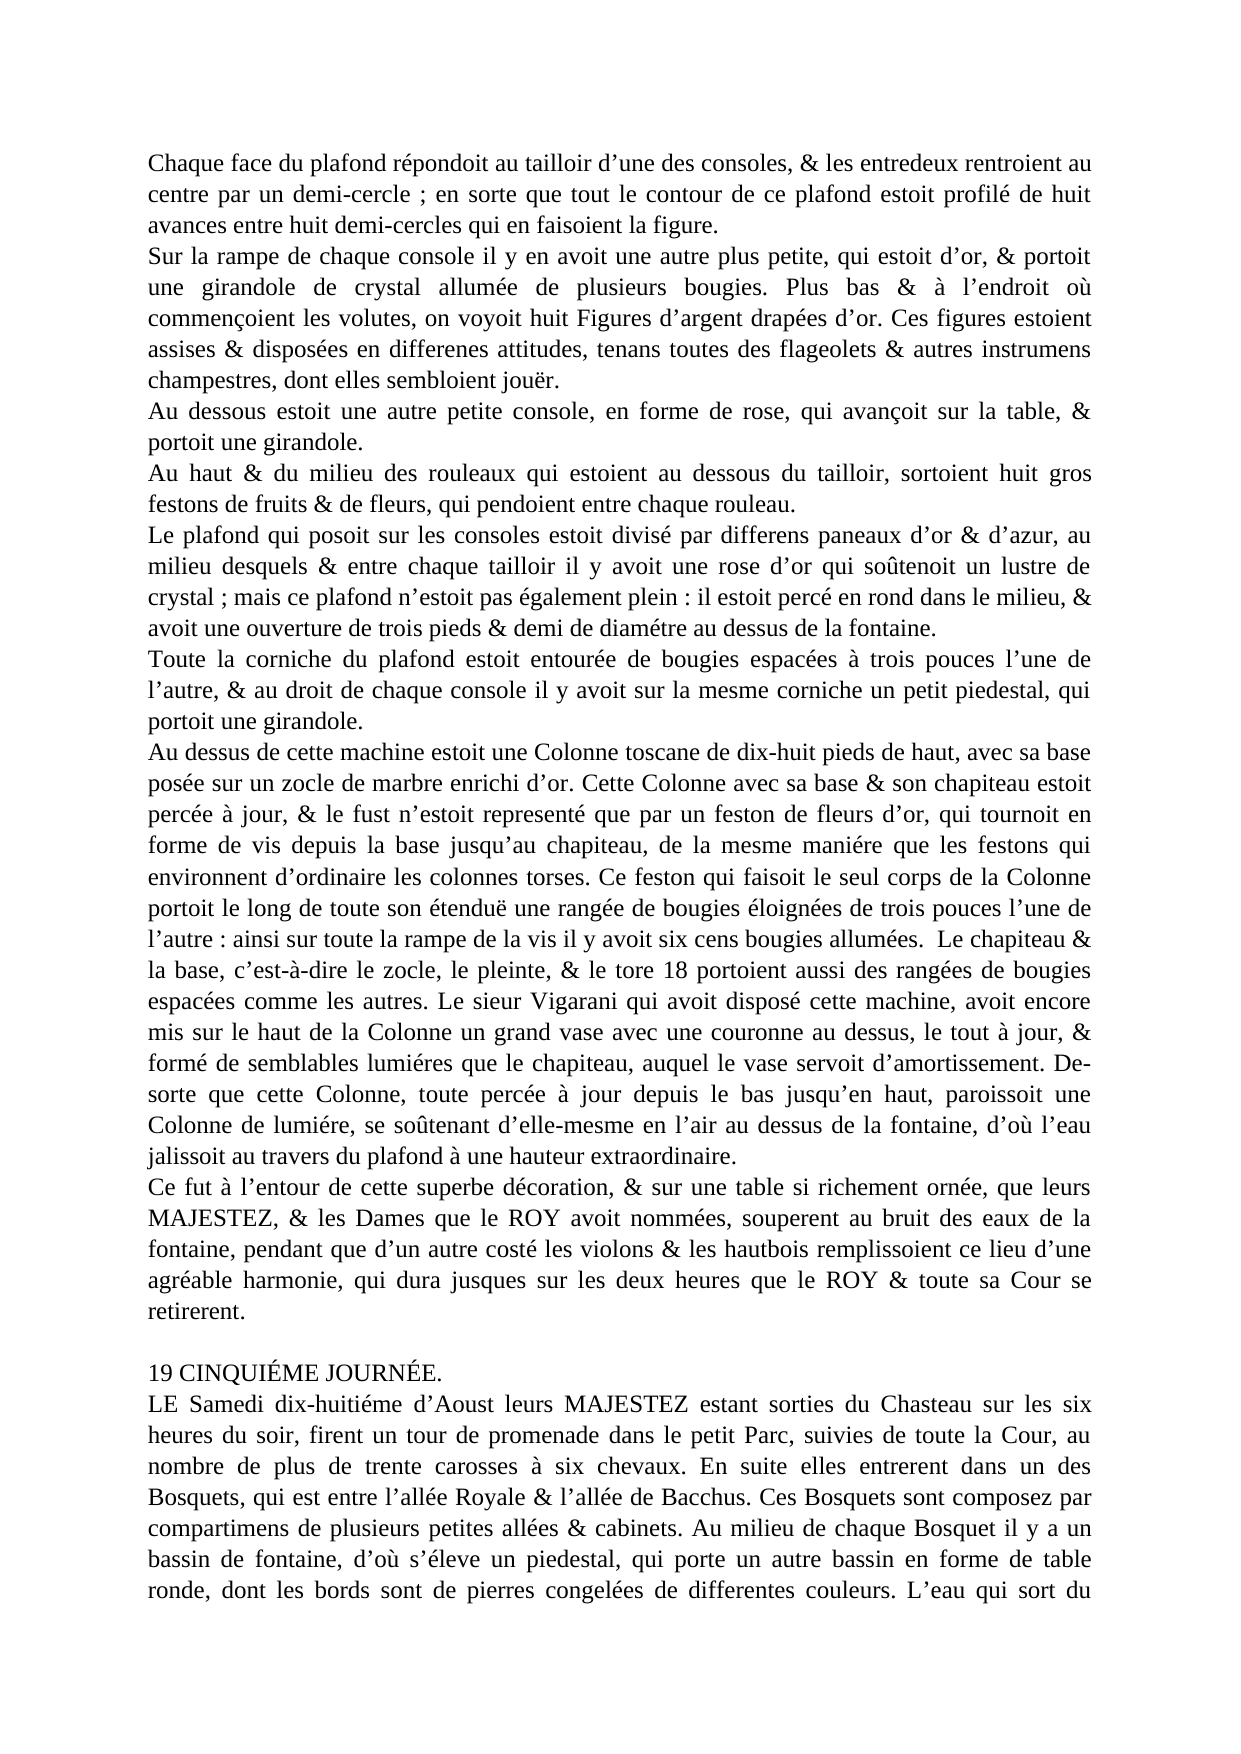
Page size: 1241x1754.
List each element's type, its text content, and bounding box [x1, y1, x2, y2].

text 19 CINQUIÉME JOURNÉE. [148, 1358, 1093, 1387]
text Au dessus de cette machine estoit une Colonne toscane de dix-huit pieds de haut, avec sa base posée sur un zocle de marbre enrichi d’or. Cette Colonne avec sa base & son chapiteau estoit percée à jour, & le fust n’estoit representé que par un feston de fleurs d’or, qui tournoit en forme de vis depuis la base jusqu’au chapiteau, de la mesme maniére que les festons qui environnent d’ordinaire les colonnes torses. Ce feston qui faisoit le seul corps de la Colonne portoit le long de toute son étenduë une rangée de bougies éloignées de trois pouces l’une de l’autre : ainsi sur toute la rampe de la vis il y avoit six cens bougies allumées. Le chapiteau & la base, c’est-à-dire le zocle, le pleinte, & le tore 18 portoient aussi des rangées de bougies espacées comme les autres. Le sieur Vigarani qui avoit disposé cette machine, avoit encore mis sur le haut de la Colonne un grand vase avec une couronne au dessus, le tout à jour, & formé de semblables lumiéres que le chapiteau, auquel le vase servoit d’amortissement. De-sorte que cette Colonne, toute percée à jour depuis le bas jusqu’en haut, paroissoit une Colonne de lumiére, se soûtenant d’elle-mesme en l’air au dessus de la fontaine, d’où l’eau jalissoit au travers du plafond à une hauteur extraordinaire. [148, 737, 1093, 1170]
text Toute la corniche du plafond estoit entourée de bougies espacées à trois pouces l’une de l’autre, & au droit de chaque console il y avoit sur la mesme corniche un petit piedestal, qui portoit une girandole. [148, 644, 1093, 735]
text Chaque face du plafond répondoit au tailloir d’une des consoles, & les entredeux rentroient au centre par un demi-cercle ; en sorte que tout le contour de ce plafond estoit profilé de huit avances entre huit demi-cercles qui en faisoient la figure. [148, 148, 1093, 238]
text Au haut & du milieu des rouleaux qui estoient au dessous du tailloir, sortoient huit gros festons de fruits & de fleurs, qui pendoient entre chaque rouleau. [148, 458, 1093, 518]
text LE Samedi dix-huitiéme d’Aoust leurs MAJESTEZ estant sorties du Chasteau sur les six heures du soir, firent un tour de promenade dans le petit Parc, suivies de toute la Cour, au nombre de plus de trente carosses à six chevaux. En suite elles entrerent dans un des Bosquets, qui est entre l’allée Royale & l’allée de Bacchus. Ces Bosquets sont composez par compartimens de plusieurs petites allées & cabinets. Au milieu de chaque Bosquet il y a un bassin de fontaine, d’où s’éleve un piedestal, qui porte un autre bassin en forme de table ronde, dont les bords sont de pierres congelées de differentes couleurs. L’eau qui sort du [148, 1389, 1093, 1604]
text Sur la rampe de chaque console il y en avoit une autre plus petite, qui estoit d’or, & portoit une girandole de crystal allumée de plusieurs bougies. Plus bas & à l’endroit où commençoient les volutes, on voyoit huit Figures d’argent drapées d’or. Ces figures estoient assises & disposées en differenes attitudes, tenans toutes des flageolets & autres instrumens champestres, dont elles sembloient jouër. [148, 241, 1093, 394]
text Ce fut à l’entour de cette superbe décoration, & sur une table si richement ornée, que leurs MAJESTEZ, & les Dames que le ROY avoit nommées, souperent au bruit des eaux de la fontaine, pendant que d’un autre costé les violons & les hautbois remplissoient ce lieu d’une agréable harmonie, qui dura jusques sur les deux heures que le ROY & toute sa Cour se retirerent. [148, 1172, 1093, 1325]
text Au dessous estoit une autre petite console, en forme de rose, qui avançoit sur la table, & portoit une girandole. [148, 396, 1093, 456]
text Le plafond qui posoit sur les consoles estoit divisé par differens paneaux d’or & d’azur, au milieu desquels & entre chaque tailloir il y avoit une rose d’or qui soûtenoit un lustre de crystal ; mais ce plafond n’estoit pas également plein : il estoit percé en rond dans le milieu, & avoit une ouverture de trois pieds & demi de diamétre au dessus de la fontaine. [148, 520, 1093, 642]
